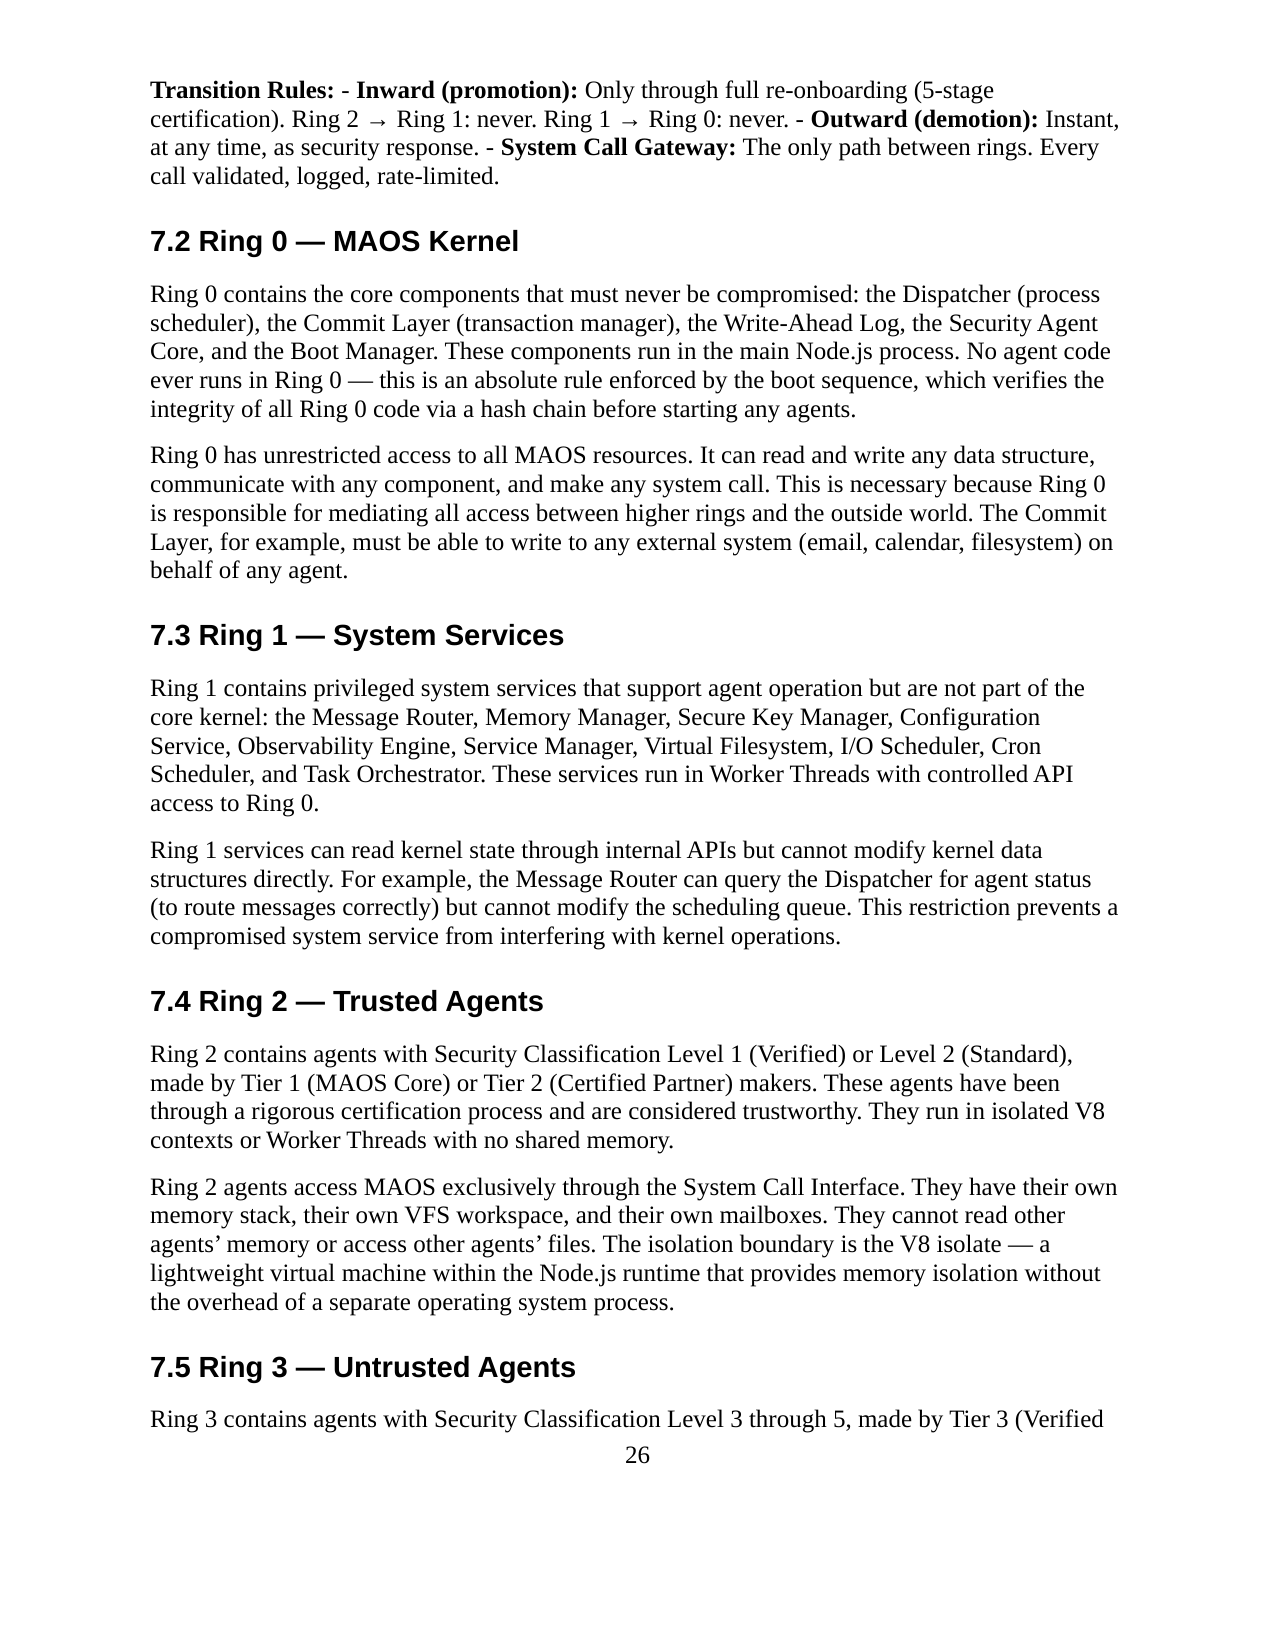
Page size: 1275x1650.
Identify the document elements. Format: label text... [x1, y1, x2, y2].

text Ring 2 agents access MAOS exclusively through the System Call Interface. They have their own memory stack, their own VFS workspace, and their own mailboxes. They cannot read other agents’ memory or access other agents’ files. The isolation boundary is the V8 isolate — a lightweight virtual machine within the Node.js runtime that provides memory isolation without the overhead of a separate operating system process. [150, 1172, 1125, 1316]
text Ring 2 contains agents with Security Classification Level 1 (Verified) or Level 2 (Standard), made by Tier 1 (MAOS Core) or Tier 2 (Certified Partner) makers. These agents have been through a rigorous certification process and are considered trustworthy. They run in isolated V8 contexts or Worker Threads with no shared memory. [150, 1039, 1125, 1154]
text Ring 0 has unrestricted access to all MAOS resources. It can read and write any data structure, communicate with any component, and make any system call. This is necessary because Ring 0 is responsible for mediating all access between higher rings and the outside world. The Commit Layer, for example, must be able to write to any external system (email, calendar, filesystem) on behalf of any agent. [150, 441, 1125, 584]
text Ring 1 contains privileged system services that support agent operation but are not part of the core kernel: the Message Router, Memory Manager, Secure Key Manager, Configuration Service, Observability Engine, Service Manager, Virtual Filesystem, I/O Scheduler, Cron Scheduler, and Task Orchestrator. These services run in Worker Threads with controlled API access to Ring 0. [150, 673, 1125, 817]
text Ring 3 contains agents with Security Classification Level 3 through 5, made by Tier 3 (Verified [150, 1404, 1125, 1433]
subtitle 7.2 Ring 0 — MAOS Kernel [150, 224, 1125, 257]
text Transition Rules: - Inward (promotion): Only through full re-onboarding (5-stage certification). Ring 2 → Ring 1: never. Ring 1 → Ring 0: never. - Outward (demotion): Instant, at any time, as security response. - System Call Gateway: The only path between rings. Every call validated, logged, rate-limited. [150, 75, 1125, 190]
subtitle 7.3 Ring 1 — System Services [150, 618, 1125, 652]
text Ring 1 services can read kernel state through internal APIs but cannot modify kernel data structures directly. For example, the Message Router can query the Dispatcher for agent status (to route messages correctly) but cannot modify the scheduling queue. This restriction prevents a compromised system service from interfering with kernel operations. [150, 835, 1125, 950]
text Ring 0 contains the core components that must never be compromised: the Dispatcher (process scheduler), the Commit Layer (transaction manager), the Write-Ahead Log, the Security Agent Core, and the Boot Manager. These components run in the main Node.js process. No agent code ever runs in Ring 0 — this is an absolute rule enforced by the boot sequence, which verifies the integrity of all Ring 0 code via a hash chain before starting any agents. [150, 279, 1125, 423]
subtitle 7.4 Ring 2 — Trusted Agents [150, 984, 1125, 1017]
subtitle 7.5 Ring 3 — Untrusted Agents [150, 1349, 1125, 1383]
